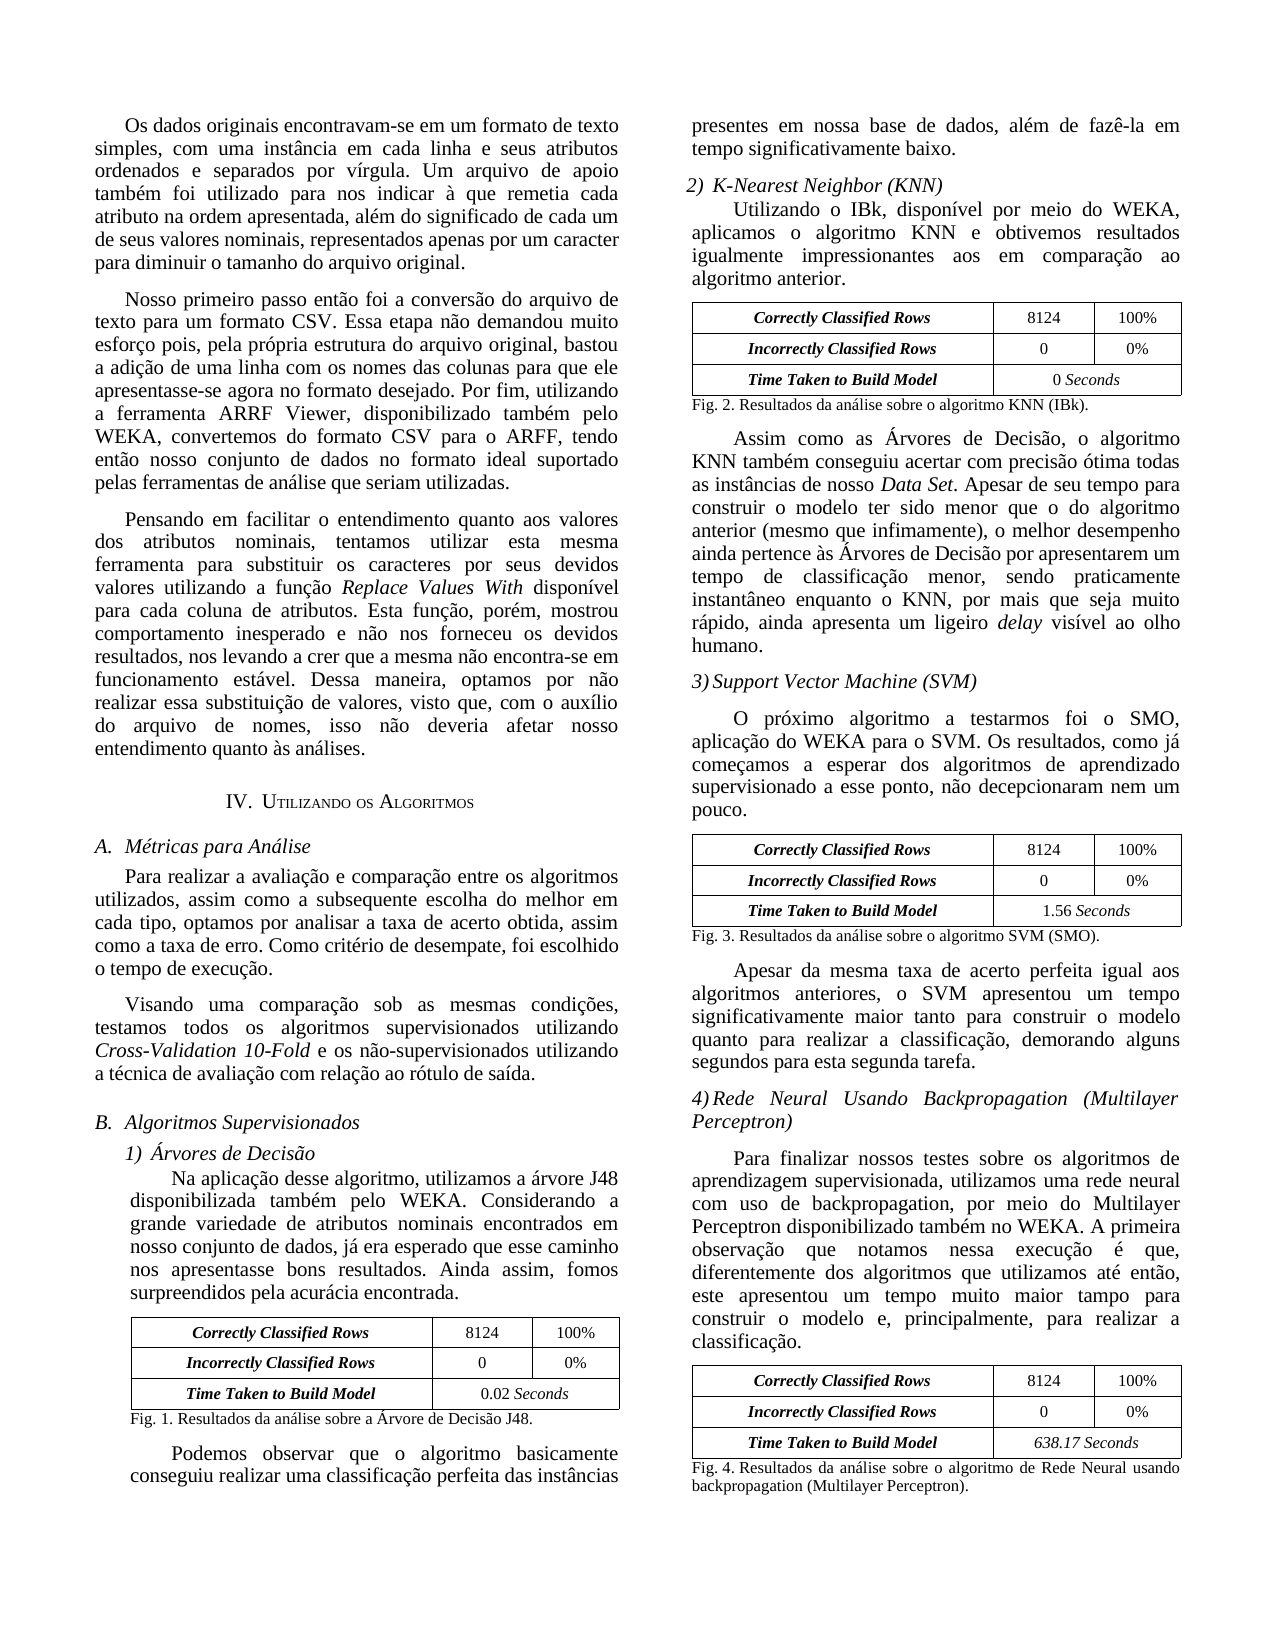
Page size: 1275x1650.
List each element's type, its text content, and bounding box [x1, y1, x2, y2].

table_cell 0% [533, 1348, 619, 1378]
table_header 8124 [433, 1318, 532, 1347]
table_cell Time Taken to Build Model [693, 365, 993, 394]
list Resultados da análise sobre o algoritmo de Rede Neural usando backpropagation (Multilayer Perceptron). [692, 1459, 1181, 1495]
list Resultados da análise sobre a Árvore de Decisão J48. [130, 1410, 619, 1428]
subtitle Métricas para Análise [94, 834, 619, 858]
subtitle Árvores de Decisão [94, 1140, 619, 1165]
table_cell 638.17 Seconds [994, 1428, 1181, 1458]
table_cell Time Taken to Build Model [693, 1428, 993, 1458]
table_cell 1.56 Seconds [994, 896, 1181, 926]
text Utilizando o IBk, disponível por meio do WEKA, aplicamos o algoritmo KNN e obtivemos resultados igualmente impressionantes aos em comparação ao algoritmo anterior. [692, 197, 1181, 290]
table_cell 0 Seconds [994, 365, 1181, 394]
text Para realizar a avaliação e comparação entre os algoritmos utilizados, assim como a subsequente escolha do melhor em cada tipo, optamos por analisar a taxa de acerto obtida, assim como a taxa de erro. Como critério de desempate, foi escolhido o tempo de execução. [94, 864, 619, 980]
text Na aplicação desse algoritmo, utilizamos a árvore J48 disponibilizada também pelo WEKA. Considerando a grande variedade de atributos nominais encontrados em nosso conjunto de dados, já era esperado que esse caminho nos apresentasse bons resultados. Ainda assim, fomos surpreendidos pela acurácia encontrada. [130, 1165, 619, 1304]
table_cell 0 [994, 866, 1094, 895]
table_cell Time Taken to Build Model [132, 1379, 432, 1409]
subtitle Rede Neural Usando Backpropagation (Multilayer Perceptron) [692, 1086, 1181, 1133]
table_cell Incorrectly Classified Rows [693, 1397, 993, 1427]
list Resultados da análise sobre o algoritmo KNN (IBk). [692, 396, 1181, 414]
text Os dados originais encontravam-se em um formato de texto simples, com uma instância em cada linha e seus atributos ordenados e separados por vírgula. Um arquivo de apoio também foi utilizado para nos indicar à que remetia cada atributo na ordem apresentada, além do significado de cada um de seus valores nominais, representados apenas por um caracter para diminuir o tamanho do arquivo original. [94, 112, 619, 274]
subtitle K-Nearest Neighbor (KNN) [656, 172, 1181, 197]
text Apesar da mesma taxa de acerto perfeita igual aos algoritmos anteriores, o SVM apresentou um tempo significativamente maior tanto para construir o modelo quanto para realizar a classificação, demorando alguns segundos para esta segunda tarefa. [692, 958, 1181, 1073]
table_cell 0 [994, 334, 1094, 364]
text Pensando em facilitar o entendimento quanto aos valores dos atributos nominais, tentamos utilizar esta mesma ferramenta para substituir os caracteres por seus devidos valores utilizando a função Replace Values With disponível para cada coluna de atributos. Esta função, porém, mostrou comportamento inesperado e não nos forneceu os devidos resultados, nos levando a crer que a mesma não encontra-se em funcionamento estável. Dessa maneira, optamos por não realizar essa substituição de valores, visto que, com o auxílio do arquivo de nomes, isso não deveria afetar nosso entendimento quanto às análises. [94, 506, 619, 760]
subtitle Utilizando os Algoritmos [94, 789, 619, 813]
text Podemos observar que o algoritmo basicamente conseguiu realizar uma classificação perfeita das instâncias [130, 1441, 619, 1487]
table_cell 0% [1095, 1397, 1181, 1427]
table_cell 0% [1095, 334, 1181, 364]
text Visando uma comparação sob as mesmas condições, testamos todos os algoritmos supervisionados utilizando Cross-Validation 10-Fold e os não-supervisionados utilizando a técnica de avaliação com relação ao rótulo de saída. [94, 992, 619, 1085]
subtitle Support Vector Machine (SVM) [692, 669, 1181, 693]
subtitle Algoritmos Supervisionados [94, 1110, 619, 1134]
text Nosso primeiro passo então foi a conversão do arquivo de texto para um formato CSV. Essa etapa não demandou muito esforço pois, pela própria estrutura do arquivo original, bastou a adição de uma linha com os nomes das colunas para que ele apresentasse-se agora no formato desejado. Por fim, utilizando a ferramenta ARRF Viewer, disponibilizado também pelo WEKA, convertemos do formato CSV para o ARFF, tendo então nosso conjunto de dados no formato ideal suportado pelas ferramentas de análise que seriam utilizadas. [94, 287, 619, 494]
table_cell 0 [994, 1397, 1094, 1427]
table_header 100% [1095, 1366, 1181, 1396]
table_header 100% [1095, 303, 1181, 333]
text presentes em nossa base de dados, além de fazê-la em tempo significativamente baixo. [692, 112, 1181, 159]
table_header Correctly Classified Rows [693, 303, 993, 333]
text Assim como as Árvores de Decisão, o algoritmo KNN também conseguiu acertar com precisão ótima todas as instâncias de nosso Data Set. Apesar de seu tempo para construir o modelo ter sido menor que o do algoritmo anterior (mesmo que infimamente), o melhor desempenho ainda pertence às Árvores de Decisão por apresentarem um tempo de classificação menor, sendo praticamente instantâneo enquanto o KNN, por mais que seja muito rápido, ainda apresenta um ligeiro delay visível ao olho humano. [692, 426, 1181, 657]
table_header Correctly Classified Rows [693, 1366, 993, 1396]
table_header 8124 [994, 835, 1094, 864]
table_cell 0% [1095, 866, 1181, 895]
table_header Correctly Classified Rows [132, 1318, 432, 1347]
table_cell Time Taken to Build Model [693, 896, 993, 926]
table_header Correctly Classified Rows [693, 835, 993, 864]
table_header 8124 [994, 303, 1094, 333]
table_header 8124 [994, 1366, 1094, 1396]
table_cell 0 [433, 1348, 532, 1378]
text Para finalizar nossos testes sobre os algoritmos de aprendizagem supervisionada, utilizamos uma rede neural com uso de backpropagation, por meio do Multilayer Perceptron disponibilizado também no WEKA. A primeira observação que notamos nessa execução é que, diferentemente dos algoritmos que utilizamos até então, este apresentou um tempo muito maior tampo para construir o modelo e, principalmente, para realizar a classificação. [692, 1146, 1181, 1353]
table_cell Incorrectly Classified Rows [132, 1348, 432, 1378]
table_header 100% [533, 1318, 619, 1347]
table_cell 0.02 Seconds [433, 1379, 619, 1409]
table_header 100% [1095, 835, 1181, 864]
list Resultados da análise sobre o algoritmo SVM (SMO). [692, 927, 1181, 945]
table_cell Incorrectly Classified Rows [693, 866, 993, 895]
table_cell Incorrectly Classified Rows [693, 334, 993, 364]
text O próximo algoritmo a testarmos foi o SMO, aplicação do WEKA para o SVM. Os resultados, como já começamos a esperar dos algoritmos de aprendizado supervisionado a esse ponto, não decepcionaram nem um pouco. [692, 706, 1181, 821]
